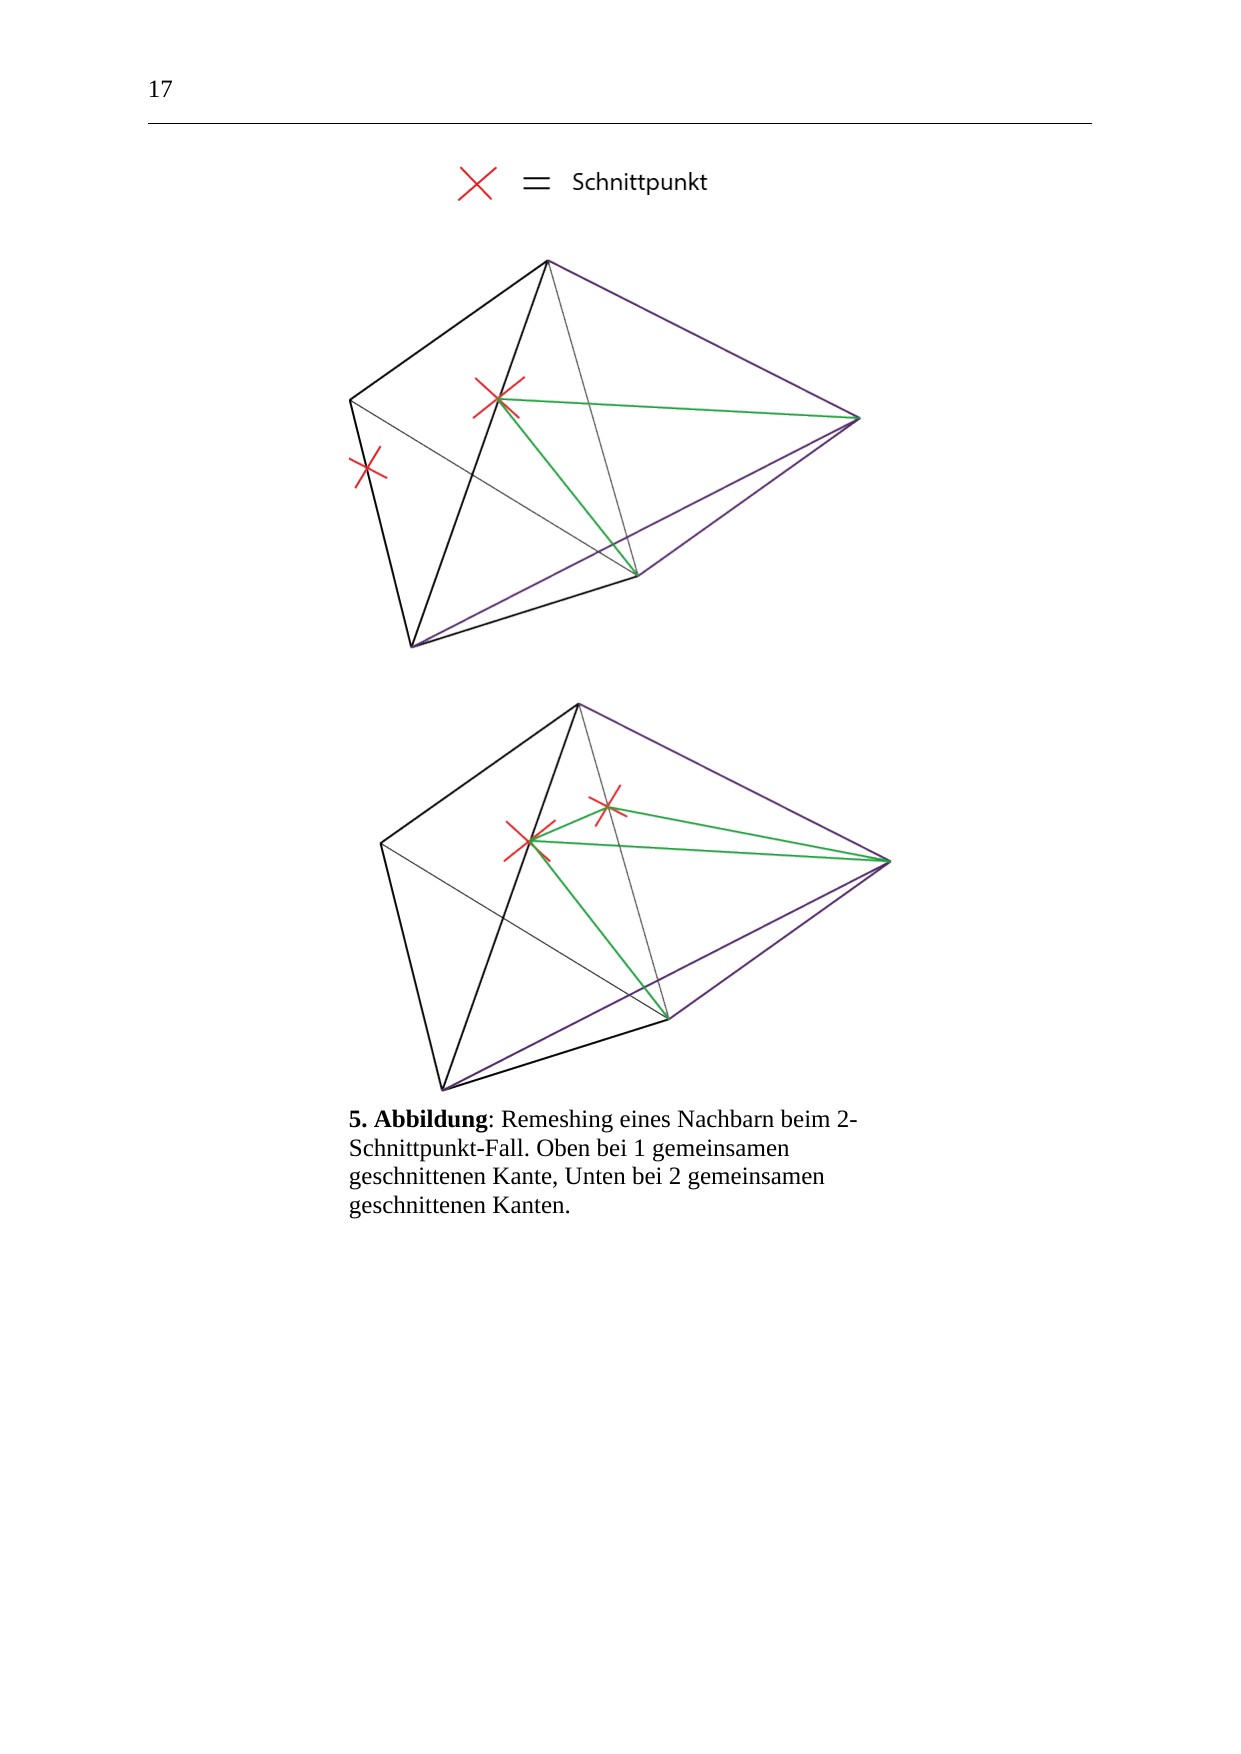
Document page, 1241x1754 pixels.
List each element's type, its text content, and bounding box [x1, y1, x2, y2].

text 5. Abbildung: Remeshing eines Nachbarn beim 2-Schnittpunkt-Fall. Oben bei 1 gemeinsamen geschnittenen Kante, Unten bei 2 gemeinsamen geschnittenen Kanten. [349, 1092, 892, 1219]
picture [348, 166, 892, 1092]
